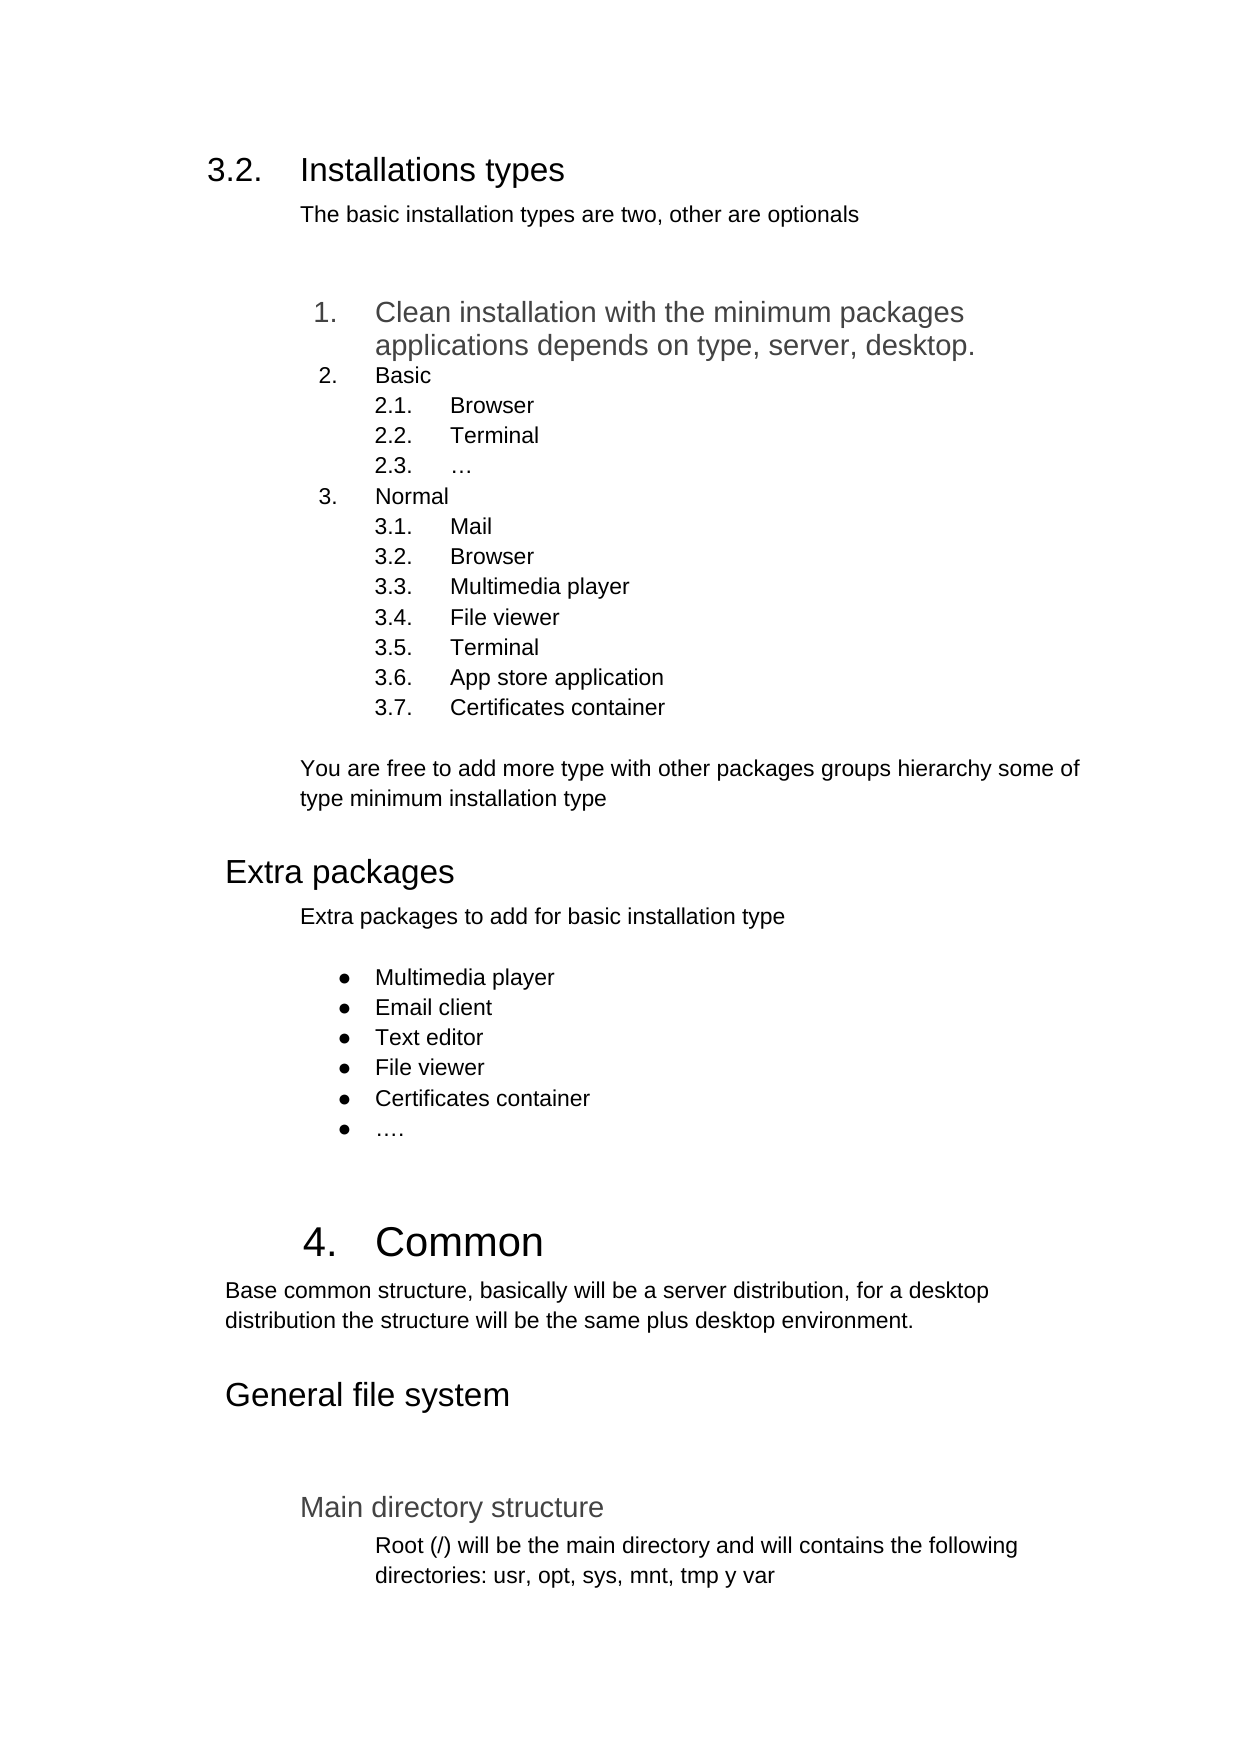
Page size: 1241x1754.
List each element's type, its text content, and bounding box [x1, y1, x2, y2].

subtitle General file system [225, 1375, 1090, 1414]
list Normal [337, 483, 1090, 509]
list App store application [412, 664, 1090, 690]
list …. [337, 1115, 1090, 1141]
list Terminal [412, 422, 1090, 448]
list Browser [412, 392, 1090, 418]
text You are free to add more type with other packages groups hierarchy some of type minimum installation type [300, 754, 1090, 811]
list … [412, 452, 1090, 479]
subtitle Common [337, 1217, 1090, 1265]
list Mail [412, 513, 1090, 539]
text Base common structure, basically will be a server distribution, for a desktop distribution the structure will be the same plus desktop environment. [225, 1277, 1090, 1334]
list File viewer [412, 603, 1090, 630]
subtitle Main directory structure [300, 1490, 1090, 1523]
list Multimedia player [412, 573, 1090, 599]
list Text editor [337, 1024, 1090, 1051]
subtitle Installations types [262, 150, 1090, 188]
list Certificates container [412, 694, 1090, 720]
list Basic [337, 362, 1090, 388]
text The basic installation types are two, other are optionals [300, 201, 1090, 227]
list Terminal [412, 634, 1090, 660]
subtitle Clean installation with the minimum packages applications depends on type, server, desktop. [337, 295, 1090, 362]
text Root (/) will be the main directory and will contains the following directories: usr, opt, sys, mnt, tmp y var [375, 1532, 1090, 1588]
list Certificates container [337, 1084, 1090, 1111]
list File viewer [337, 1054, 1090, 1081]
list Email client [337, 994, 1090, 1020]
text Extra packages to add for basic installation type [300, 903, 1090, 930]
subtitle Extra packages [225, 852, 1090, 891]
list Browser [412, 543, 1090, 569]
list Multimedia player [337, 964, 1090, 990]
